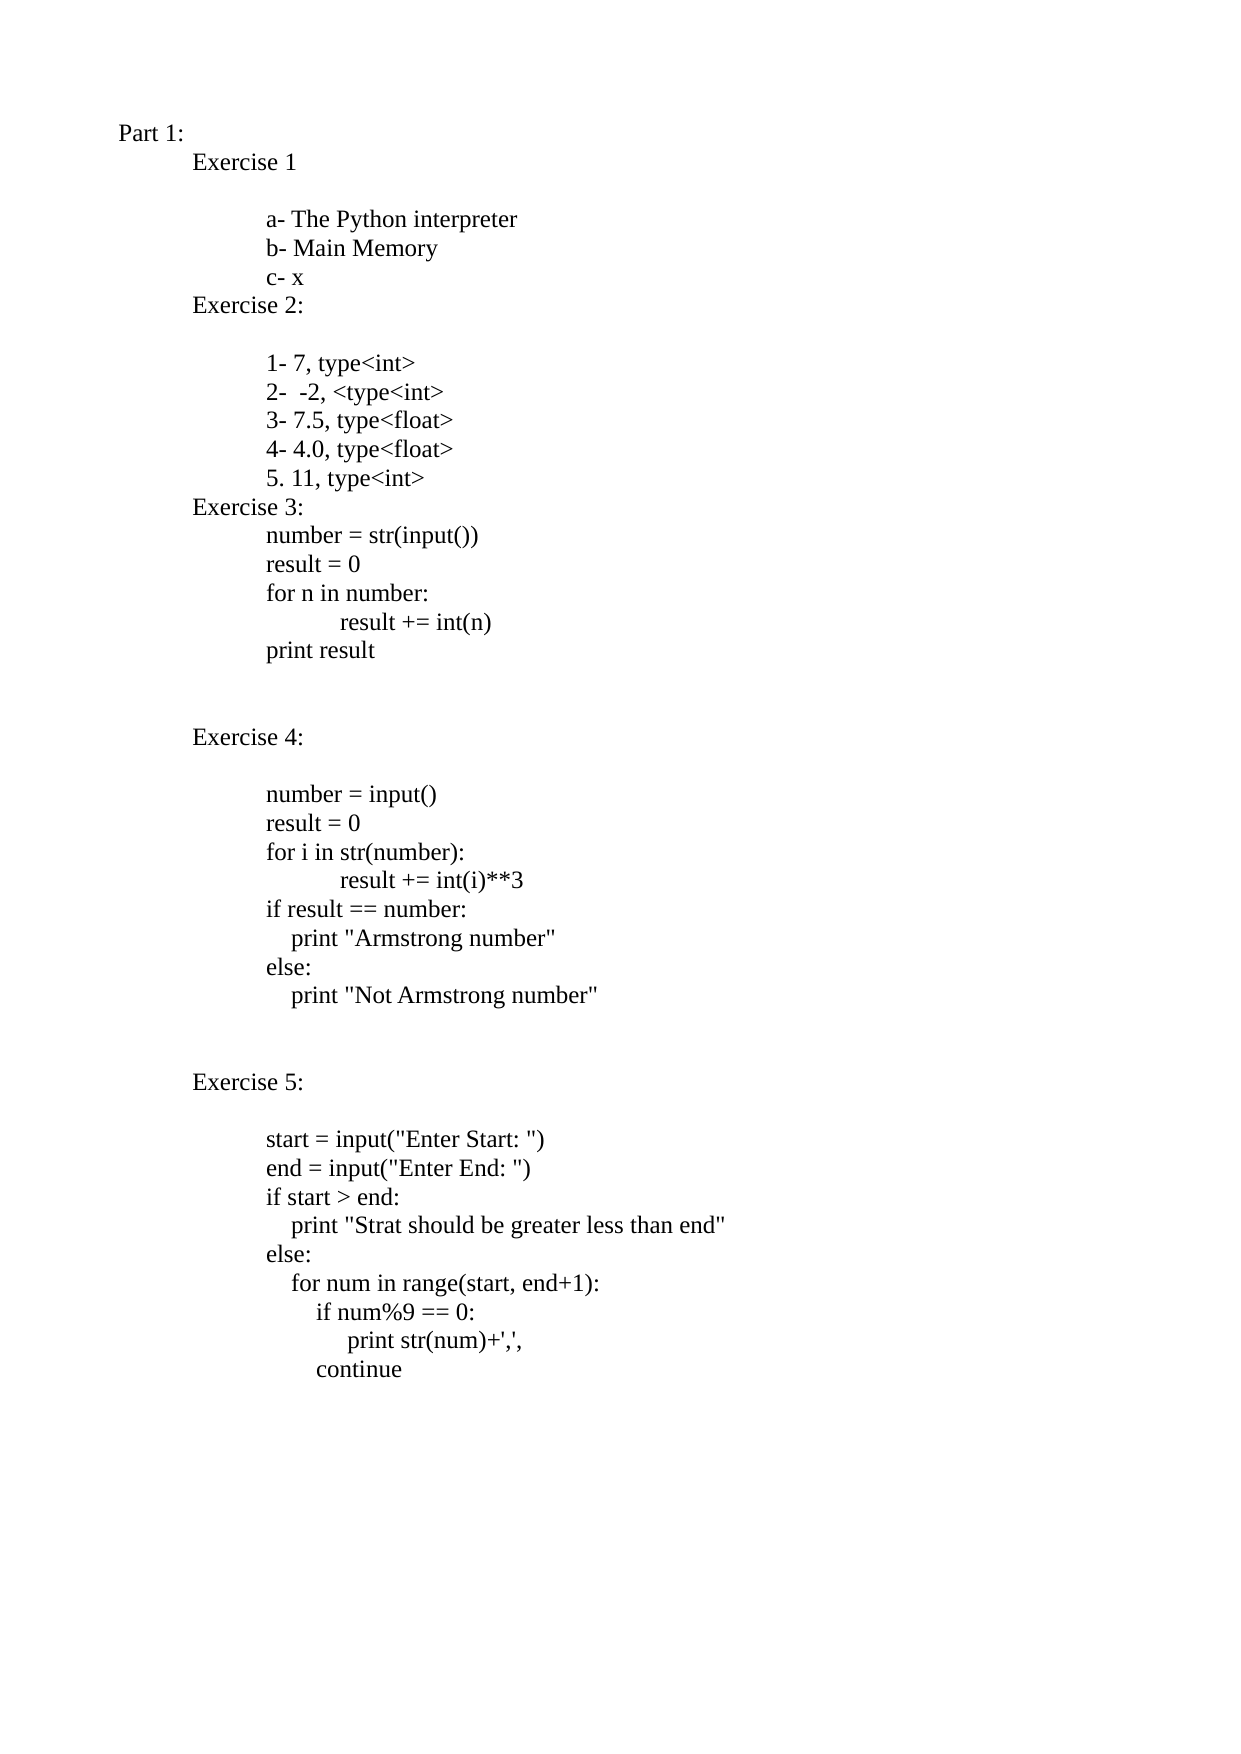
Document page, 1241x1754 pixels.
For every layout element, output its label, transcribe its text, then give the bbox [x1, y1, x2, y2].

text print "Strat should be greater less than end" [118, 1211, 1122, 1239]
text b- Main Memory [118, 233, 1122, 262]
text start = input("Enter Start: ") [118, 1124, 1122, 1153]
text Exercise 4: [118, 722, 1122, 751]
text Exercise 1 [118, 147, 1122, 176]
text print result [118, 636, 1122, 664]
text Exercise 3: [118, 492, 1122, 521]
text end = input("Enter End: ") [118, 1153, 1122, 1182]
text if start > end: [118, 1182, 1122, 1211]
text 1- 7, type<int> [118, 348, 1122, 377]
text number = str(input()) [118, 521, 1122, 549]
text print str(num)+',', [118, 1326, 1122, 1354]
text for n in number: [118, 578, 1122, 607]
text result = 0 [118, 549, 1122, 578]
text 4- 4.0, type<float> [118, 434, 1122, 463]
text number = input() [118, 779, 1122, 808]
text c- x [118, 262, 1122, 291]
text continue [118, 1354, 1122, 1383]
text Exercise 5: [118, 1067, 1122, 1096]
text Exercise 2: [118, 291, 1122, 319]
text if result == number: [118, 894, 1122, 923]
text else: [118, 952, 1122, 981]
text result += int(n) [118, 607, 1122, 636]
text result = 0 [118, 808, 1122, 837]
text print "Armstrong number" [118, 923, 1122, 952]
text 5. 11, type<int> [118, 463, 1122, 492]
text else: [118, 1239, 1122, 1268]
text for num in range(start, end+1): [118, 1268, 1122, 1297]
text Part 1: [118, 118, 1122, 147]
text result += int(i)**3 [118, 866, 1122, 894]
text for i in str(number): [118, 837, 1122, 866]
text print "Not Armstrong number" [118, 981, 1122, 1009]
text if num%9 == 0: [118, 1297, 1122, 1326]
text 2- -2, <type<int> [118, 377, 1122, 406]
text a- The Python interpreter [118, 204, 1122, 233]
text 3- 7.5, type<float> [118, 406, 1122, 434]
